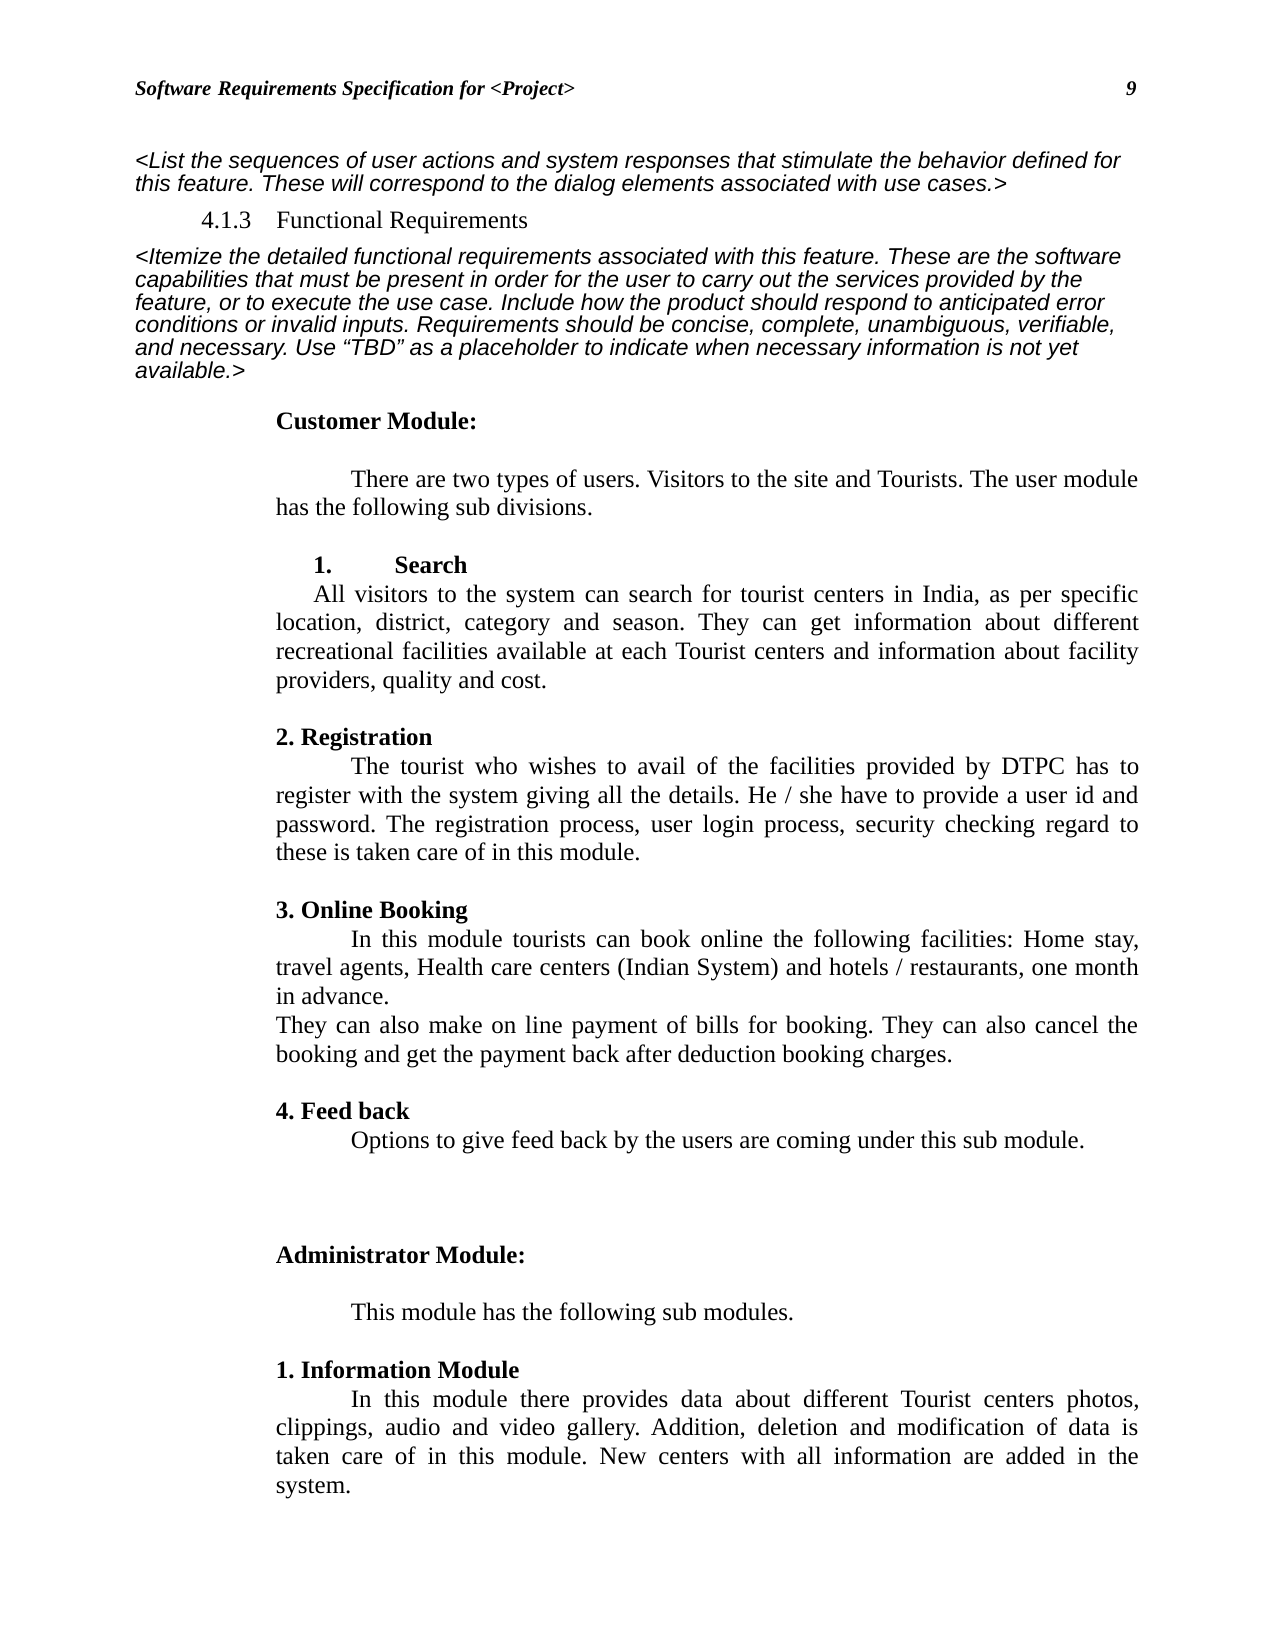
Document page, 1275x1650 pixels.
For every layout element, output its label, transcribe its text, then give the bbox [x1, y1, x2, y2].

text In this module there provides data about different Tourist centers photos, clippings, audio and video gallery. Addition, deletion and modification of data is taken care of in this module. New centers with all information are added in the system. [276, 1384, 1140, 1499]
text They can also make on line payment of bills for booking. They can also cancel the booking and get the payment back after deduction booking charges. [276, 1010, 1140, 1067]
text There are two types of users. Visitors to the site and Tourists. The user module has the following sub divisions. [276, 464, 1140, 521]
text All visitors to the system can search for tourist centers in India, as per specific location, district, category and season. They can get information about different recreational facilities available at each Tourist centers and information about facility providers, quality and cost. [276, 579, 1140, 694]
text 1. Information Module [276, 1355, 1140, 1384]
list Search [313, 550, 1140, 579]
text Administrator Module: [276, 1240, 1140, 1269]
text Options to give feed back by the users are coming under this sub module. [276, 1125, 1140, 1154]
text The tourist who wishes to avail of the facilities provided by DTPC has to register with the system giving all the details. He / she have to provide a user id and password. The registration process, user login process, security checking regard to these is taken care of in this module. [276, 751, 1140, 866]
text 4.1.3 Functional Requirements [201, 208, 1140, 233]
text 2. Registration [276, 722, 1140, 751]
text <Itemize the detailed functional requirements associated with this feature. These are the software capabilities that must be present in order for the user to carry out the services provided by the feature, or to execute the use case. Include how the product should respond to anticipated error conditions or invalid inputs. Requirements should be concise, complete, unambiguous, verifiable, and necessary. Use “TBD” as a placeholder to indicate when necessary information is not yet available.> [135, 246, 1140, 383]
text <List the sequences of user actions and system responses that stimulate the behavior defined for this feature. These will correspond to the dialog elements associated with use cases.> [135, 150, 1140, 196]
text 4. Feed back [276, 1096, 1140, 1125]
text 3. Online Booking [276, 895, 1140, 924]
text This module has the following sub modules. [276, 1297, 1140, 1326]
text In this module tourists can book online the following facilities: Home stay, travel agents, Health care centers (Indian System) and hotels / restaurants, one month in advance. [276, 924, 1140, 1010]
text Customer Module: [276, 406, 1140, 435]
